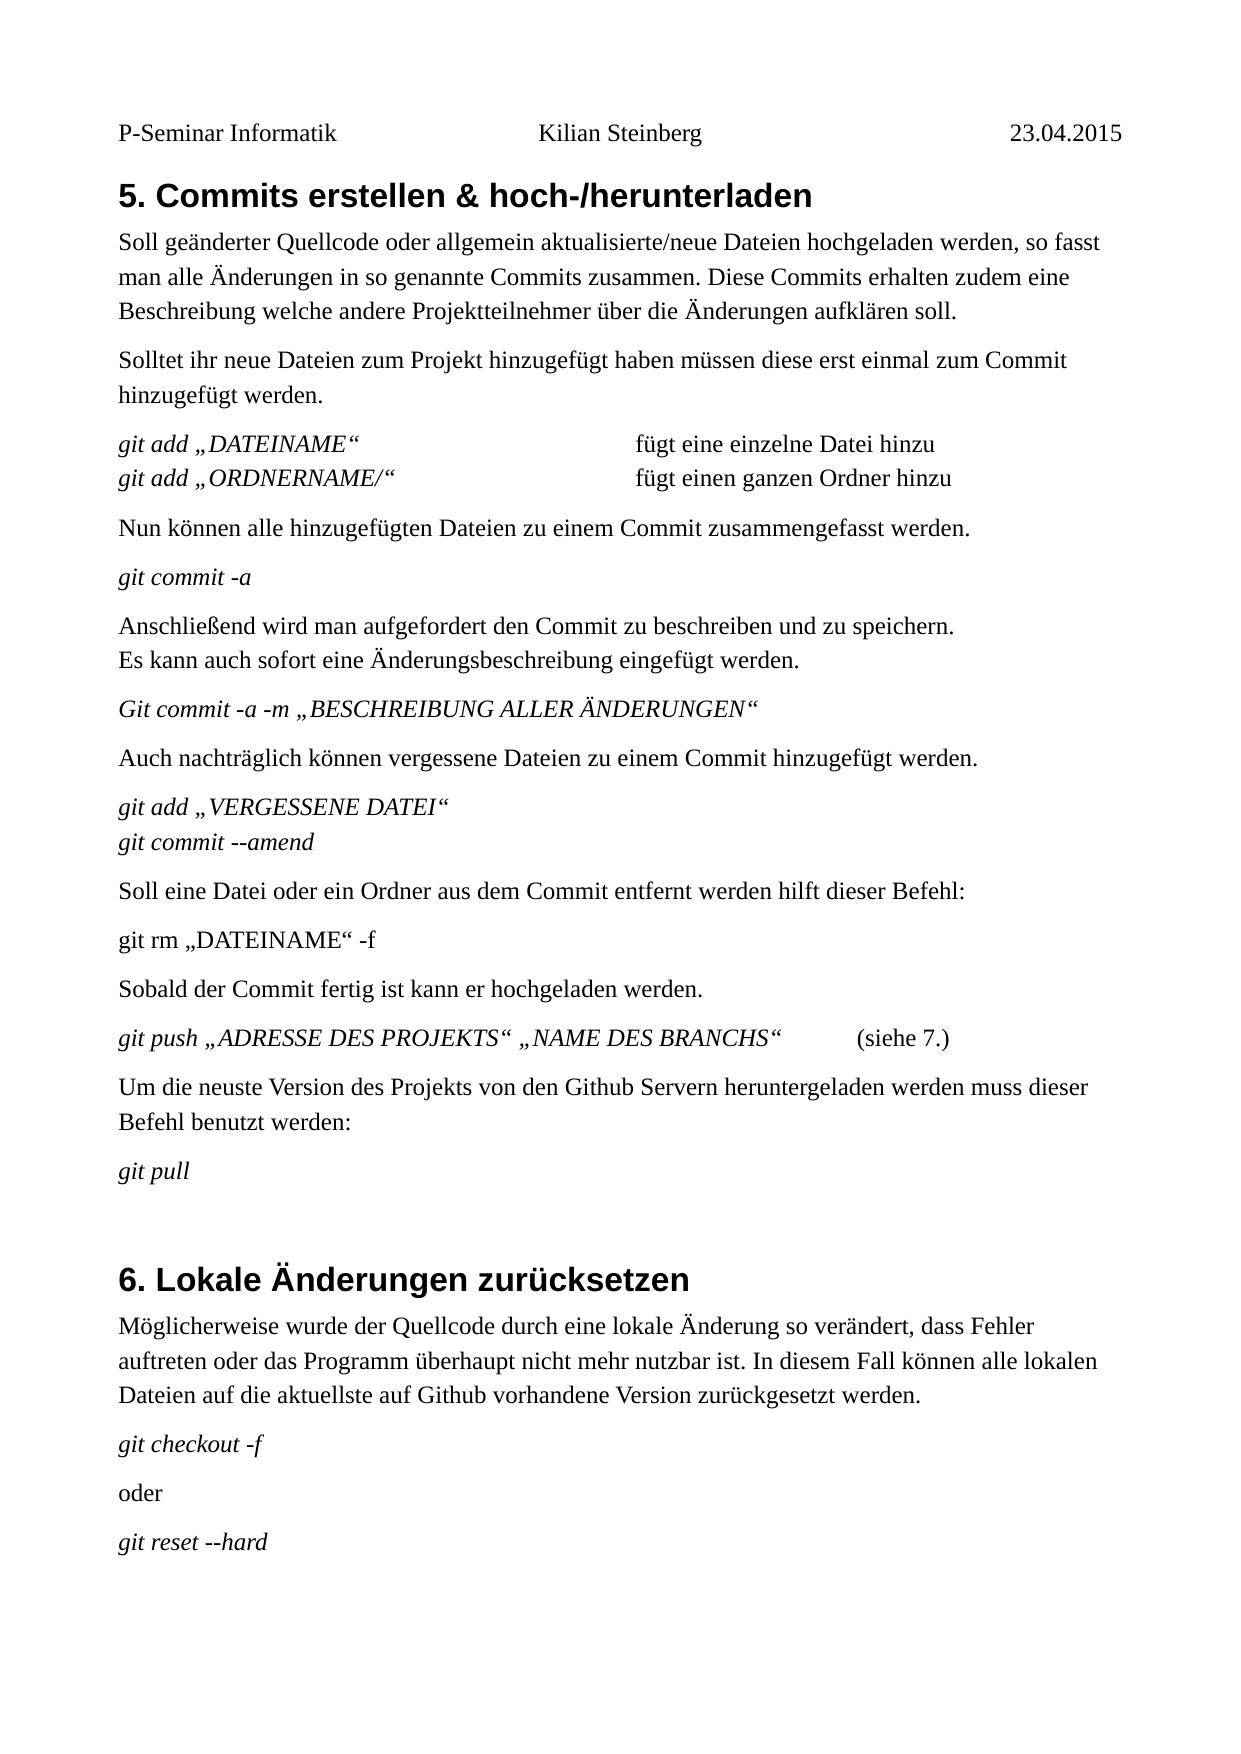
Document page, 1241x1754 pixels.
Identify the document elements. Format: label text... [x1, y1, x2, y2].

text git checkout -f [118, 1429, 1122, 1458]
text git push „ADRESSE DES PROJEKTS“ „NAME DES BRANCHS“ (siehe 7.) [118, 1023, 1122, 1052]
text git pull [118, 1156, 1122, 1219]
text Solltet ihr neue Dateien zum Projekt hinzugefügt haben müssen diese erst einmal zum Commit hinzugefügt werden. [118, 346, 1122, 409]
text git rm „DATEINAME“ -f [118, 925, 1122, 954]
text git add „DATEINAME“ fügt eine einzelne Datei hinzu git add „ORDNERNAME/“ fügt einen ganzen Ordner hinzu [118, 429, 1122, 492]
text git commit -a [118, 562, 1122, 590]
text git add „VERGESSENE DATEI“ git commit --amend [118, 792, 1122, 856]
text Sobald der Commit fertig ist kann er hochgeladen werden. [118, 974, 1122, 1003]
subtitle 5. Commits erstellen & hoch-/herunterladen [118, 176, 1122, 215]
text Um die neuste Version des Projekts von den Github Servern heruntergeladen werden muss dieser Befehl benutzt werden: [118, 1072, 1122, 1135]
subtitle 6. Lokale Änderungen zurücksetzen [118, 1260, 1122, 1299]
text Auch nachträglich können vergessene Dateien zu einem Commit hinzugefügt werden. [118, 743, 1122, 772]
text Git commit -a -m „BESCHREIBUNG ALLER ÄNDERUNGEN“ [118, 694, 1122, 723]
text oder [118, 1478, 1122, 1507]
text Anschließend wird man aufgefordert den Commit zu beschreiben und zu speichern. Es kann auch sofort eine Änderungsbeschreibung eingefügt werden. [118, 611, 1122, 674]
text Soll geänderter Quellcode oder allgemein aktualisierte/neue Dateien hochgeladen werden, so fasst man alle Änderungen in so genannte Commits zusammen. Diese Commits erhalten zudem eine Beschreibung welche andere Projektteilnehmer über die Änderungen aufklären soll. [118, 227, 1122, 325]
text Soll eine Datei oder ein Ordner aus dem Commit entfernt werden hilft dieser Befehl: [118, 876, 1122, 905]
text git reset --hard [118, 1527, 1122, 1556]
text Nun können alle hinzugefügten Dateien zu einem Commit zusammengefasst werden. [118, 513, 1122, 541]
text Möglicherweise wurde der Quellcode durch eine lokale Änderung so verändert, dass Fehler auftreten oder das Programm überhaupt nicht mehr nutzbar ist. In diesem Fall können alle lokalen Dateien auf die aktuellste auf Github vorhandene Version zurückgesetzt werden. [118, 1311, 1122, 1409]
